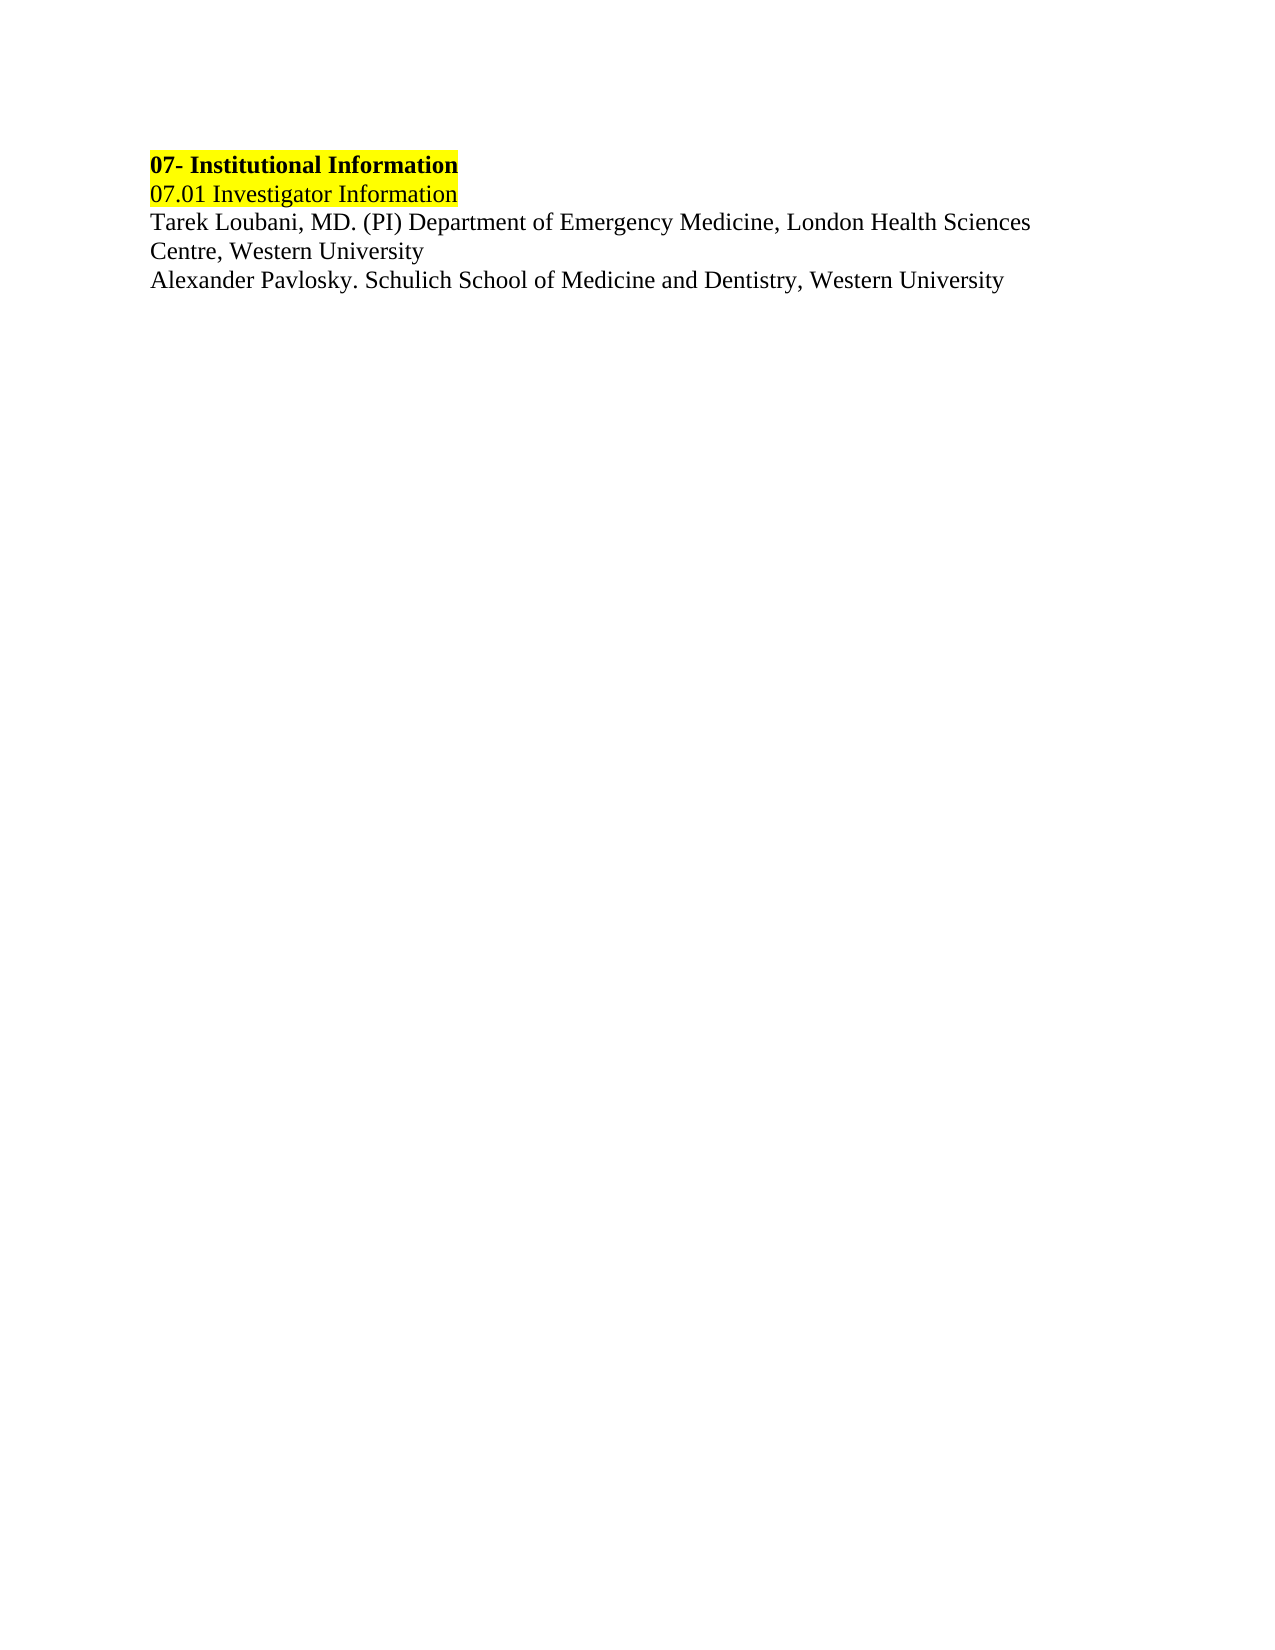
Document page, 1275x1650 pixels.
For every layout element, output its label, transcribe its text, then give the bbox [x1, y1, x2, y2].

text Centre, Western University [150, 236, 1125, 265]
text Alexander Pavlosky. Schulich School of Medicine and Dentistry, Western University [150, 265, 1125, 294]
text 07- Institutional Information 07.01 Investigator Information Tarek Loubani, MD. (PI) Department of Emergency Medicine, London Health Sciences [150, 150, 1125, 236]
